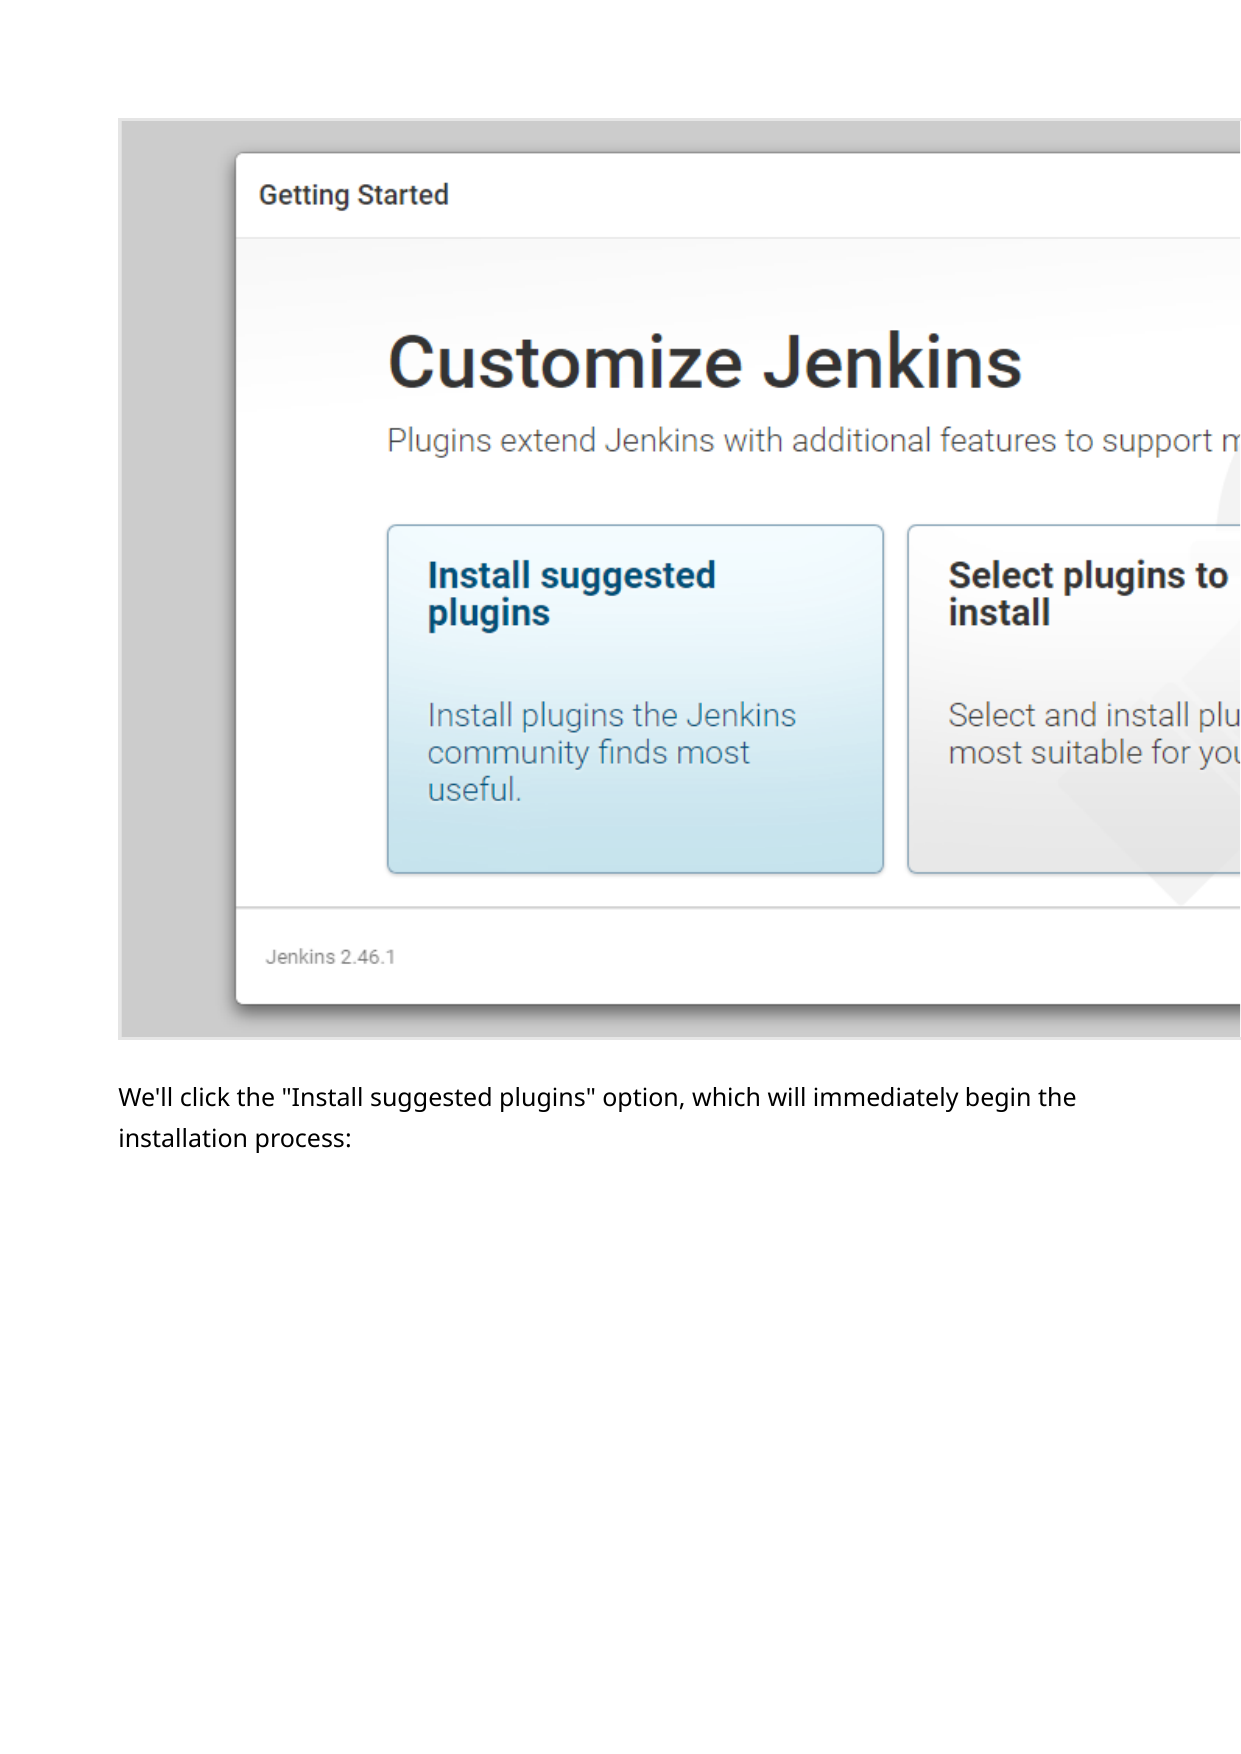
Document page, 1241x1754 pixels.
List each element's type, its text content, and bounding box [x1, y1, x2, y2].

picture [121, 121, 1241, 1037]
text We'll click the "Install suggested plugins" option, which will immediately begin the installation process: [118, 1080, 1122, 1155]
